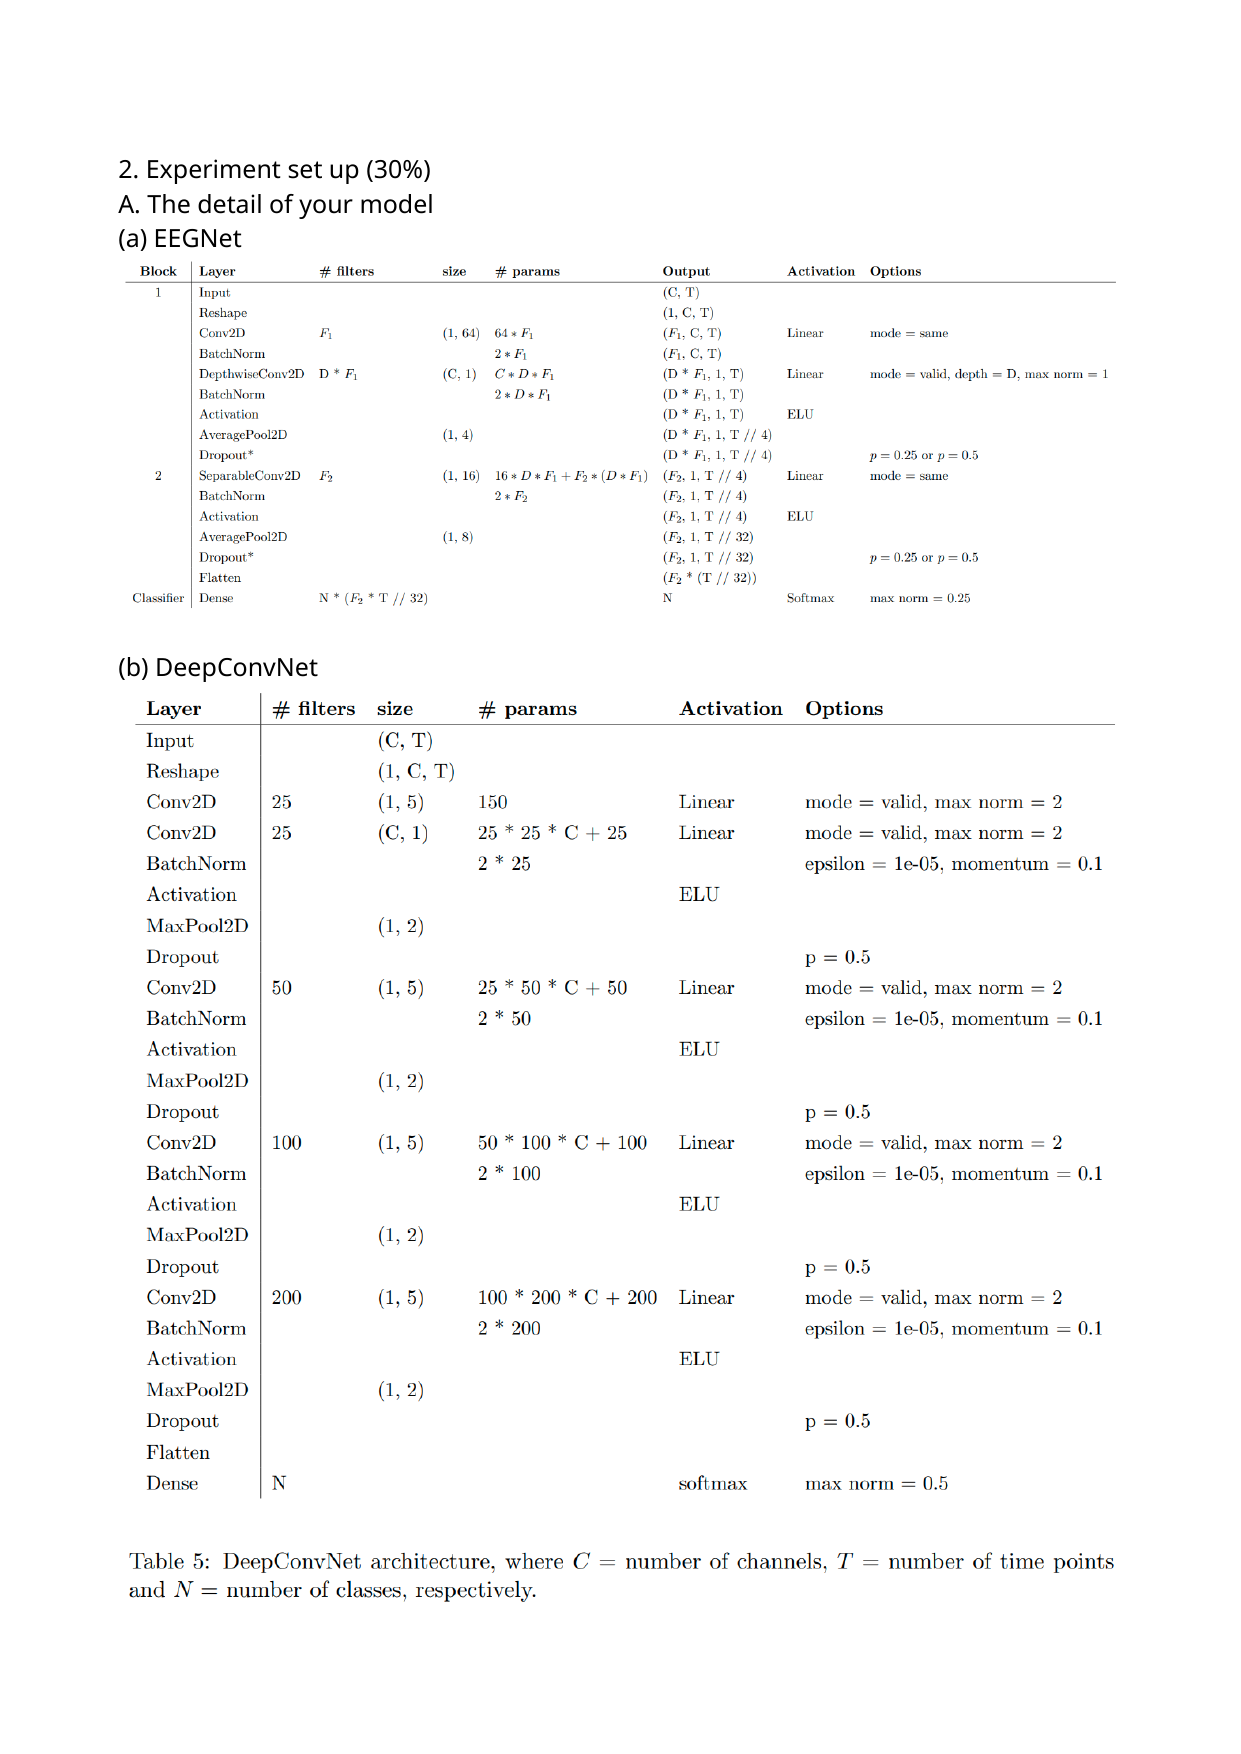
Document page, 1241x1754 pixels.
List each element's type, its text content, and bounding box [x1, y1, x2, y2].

picture [118, 683, 1123, 1606]
text (a) EEGNet [118, 220, 1122, 254]
text 2. Experiment set up (30%) [118, 152, 1122, 186]
text A. The detail of your model [118, 186, 1122, 220]
text (b) DeepConvNet [118, 649, 1122, 683]
picture [118, 254, 1123, 616]
